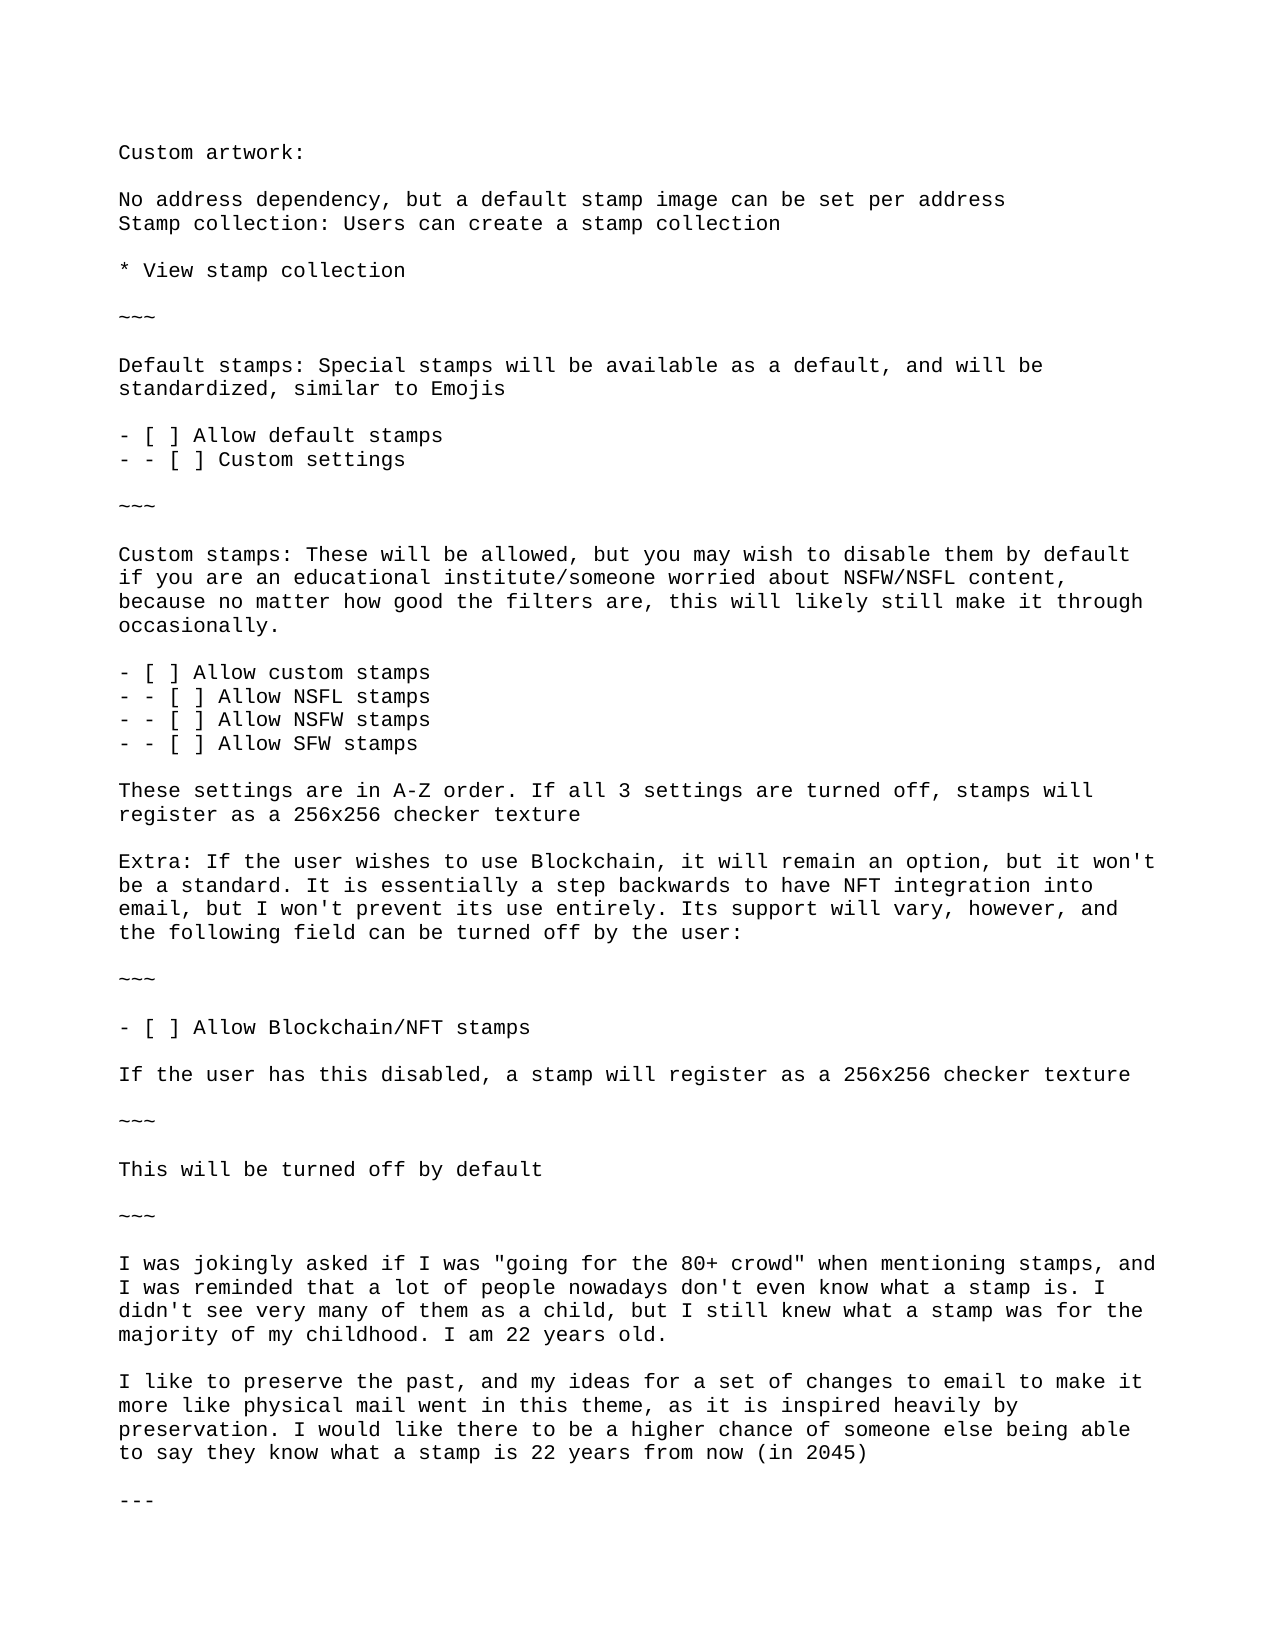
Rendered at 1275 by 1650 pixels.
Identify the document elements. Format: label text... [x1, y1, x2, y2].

text - - [ ] Allow SFW stamps [118, 733, 1157, 757]
text I like to preserve the past, and my ideas for a set of changes to email to make it more like physical mail went in this theme, as it is inspired heavily by preservation. I would like there to be a higher chance of someone else being able to say they know what a stamp is 22 years from now (in 2045) [118, 1371, 1157, 1466]
text - [ ] Allow custom stamps [118, 662, 1157, 686]
text ~~~ [118, 307, 1157, 331]
text ~~~ [118, 1111, 1157, 1135]
text No address dependency, but a default stamp image can be set per address [118, 189, 1157, 213]
text These settings are in A-Z order. If all 3 settings are turned off, stamps will register as a 256x256 checker texture [118, 780, 1157, 827]
text * View stamp collection [118, 260, 1157, 284]
text I was jokingly asked if I was "going for the 80+ crowd" when mentioning stamps, and I was reminded that a lot of people nowadays don't even know what a stamp is. I didn't see very many of them as a child, but I still knew what a stamp was for the majority of my childhood. I am 22 years old. [118, 1253, 1157, 1348]
text ~~~ [118, 1206, 1157, 1229]
text Default stamps: Special stamps will be available as a default, and will be standardized, similar to Emojis [118, 354, 1157, 402]
text Custom stamps: These will be allowed, but you may wish to disable them by default if you are an educational institute/someone worried about NSFW/NSFL content, because no matter how good the filters are, this will likely still make it through occasionally. [118, 544, 1157, 638]
text Extra: If the user wishes to use Blockchain, it will remain an option, but it won't be a standard. It is essentially a step backwards to have NFT integration into email, but I won't prevent its use entirely. Its support will vary, however, and the following field can be turned off by the user: [118, 851, 1157, 946]
text - - [ ] Allow NSFW stamps [118, 709, 1157, 733]
text - - [ ] Custom settings [118, 449, 1157, 473]
text If the user has this disabled, a stamp will register as a 256x256 checker texture [118, 1064, 1157, 1088]
text Stamp collection: Users can create a stamp collection [118, 213, 1157, 236]
text Custom artwork: [118, 142, 1157, 165]
text This will be turned off by default [118, 1158, 1157, 1182]
text - [ ] Allow default stamps [118, 426, 1157, 449]
text ~~~ [118, 496, 1157, 520]
text - - [ ] Allow NSFL stamps [118, 686, 1157, 709]
text - [ ] Allow Blockchain/NFT stamps [118, 1017, 1157, 1040]
text --- [118, 1489, 1157, 1513]
text ~~~ [118, 969, 1157, 993]
